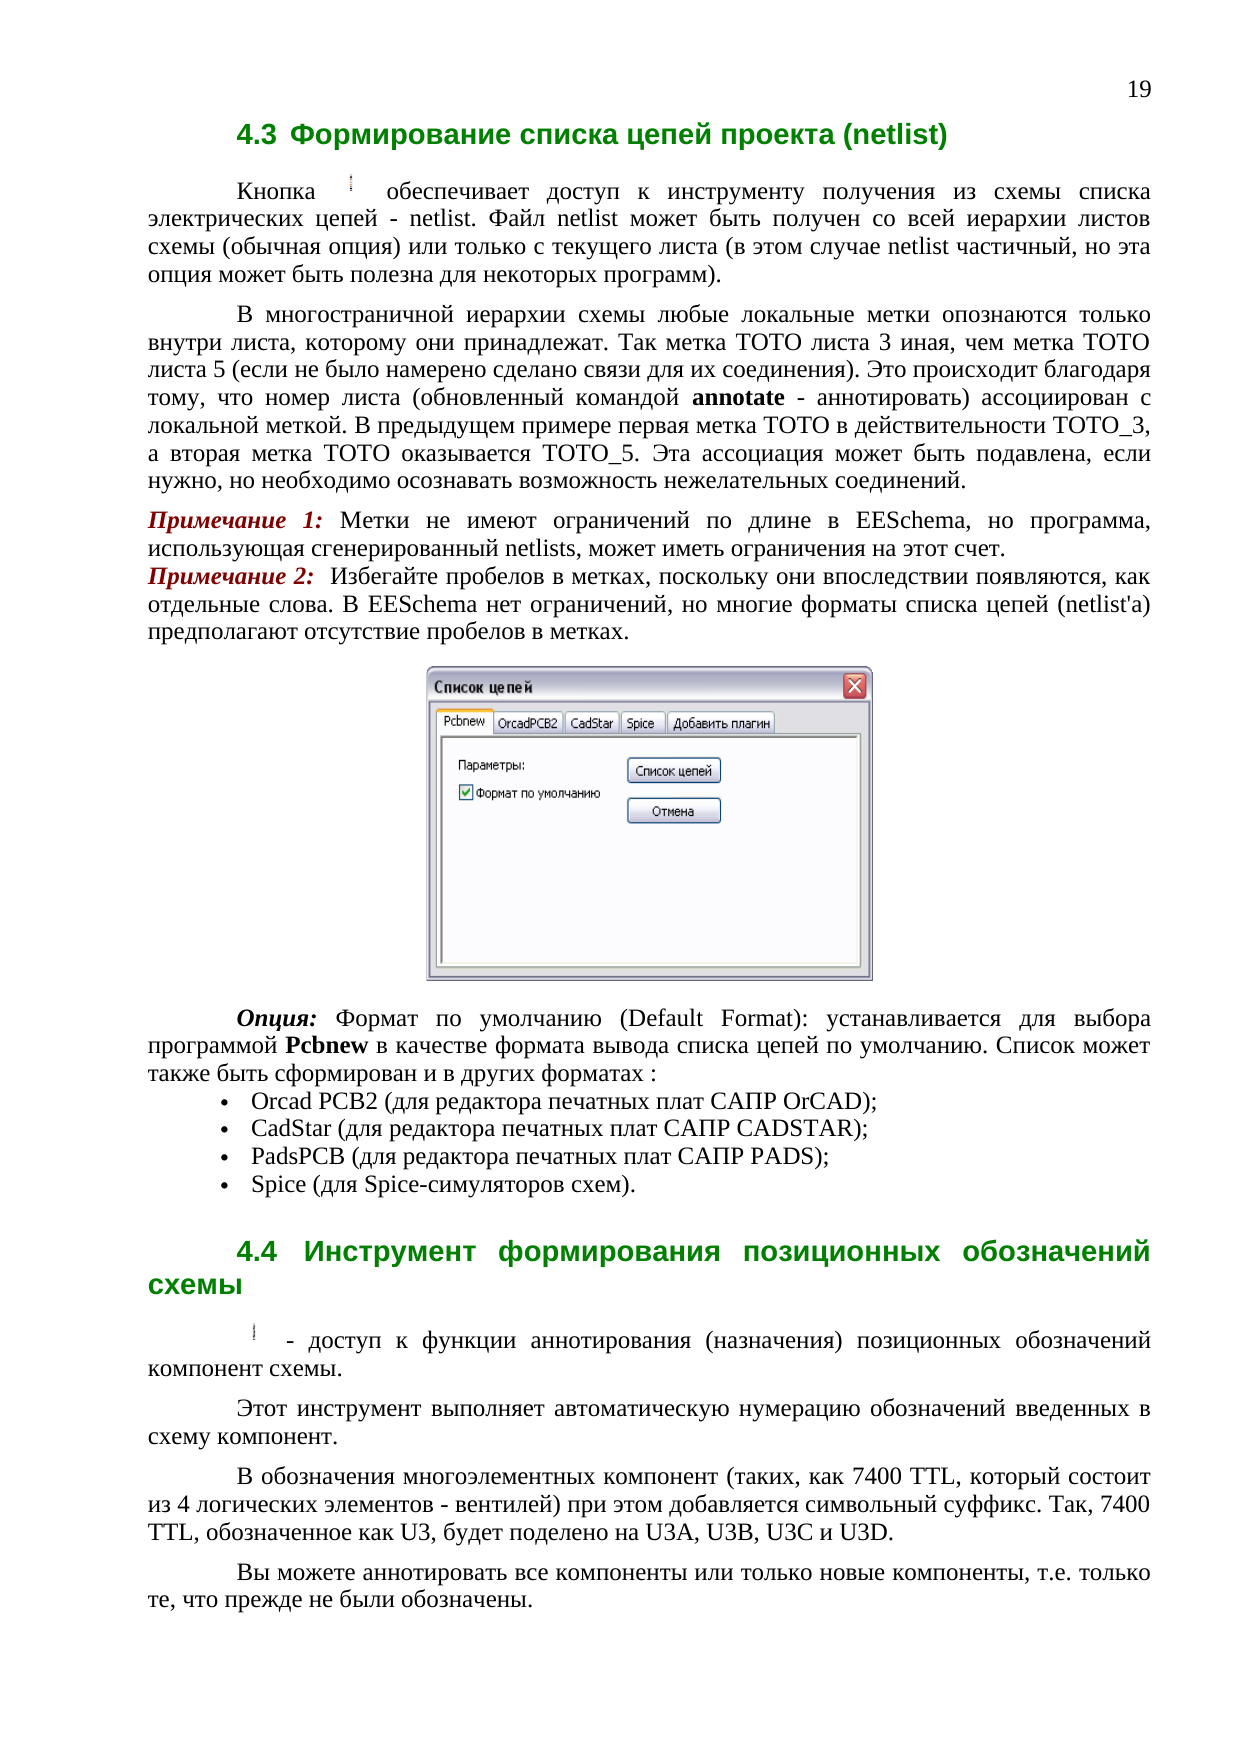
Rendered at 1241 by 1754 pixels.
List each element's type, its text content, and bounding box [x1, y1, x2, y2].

text Кнопка обеспечивает доступ к инструменту получения из схемы списка электрических цепей - netlist. Файл netlist может быть получен со всей иерархии листов схемы (обычная опция) или только с текущего листа (в этом случае netlist частичный, но эта опция может быть полезна для некоторых программ). [148, 163, 1152, 288]
text В многостраничной иерархии схемы любые локальные метки опознаются только внутри листа, которому они принадлежат. Так метка TOTO листа 3 иная, чем метка TOTO листа 5 (если не было намерено сделано связи для их соединения). Это происходит благодаря тому, что номер листа (обновленный командой annotate - аннотировать) ассоциирован с локальной меткой. В предыдущем примере первая метка TOTO в действительности TOTO_3, а вторая метка TOTO оказывается TOTO_5. Эта ассоциация может быть подавлена, если нужно, но необходимо осознавать возможность нежелательных соединений. [148, 300, 1152, 494]
picture [349, 172, 353, 191]
list Spice (для Spice-симуляторов схем). [148, 1170, 1152, 1198]
text Опция: Формат по умолчанию (Default Format): устанавливается для выбора программой Pcbnew в качестве формата вывода списка цепей по умолчанию. Список может также быть сформирован и в других форматах : [148, 1004, 1152, 1087]
picture [426, 666, 873, 981]
list PadsPCB (для редактора печатных плат САПР PADS); [148, 1142, 1152, 1170]
text Примечание 2: Избегайте пробелов в метках, поскольку они впоследствии появляются, как отдельные слова. В EESchema нет ограничений, но многие форматы списка цепей (netlist'а) предполагают отсутствие пробелов в метках. [148, 562, 1152, 645]
text - доступ к функции аннотирования (назначения) позиционных обозначений компонент схемы. [148, 1313, 1152, 1382]
text Этот инструмент выполняет автоматическую нумерацию обозначений введенных в схему компонент. [148, 1394, 1152, 1450]
text Примечание 1: Метки не имеют ограничений по длине в EESchema, но программа, использующая сгенерированный netlists, может иметь ограничения на этот счет. [148, 507, 1152, 562]
text Вы можете аннотировать все компоненты или только новые компоненты, т.е. только те, что прежде не были обозначены. [148, 1558, 1152, 1613]
subtitle Формирование списка цепей проекта (netlist) [148, 118, 1152, 151]
list Orcad PCB2 (для редактора печатных плат САПР OrCAD); [148, 1087, 1152, 1114]
subtitle Инструмент формирования позиционных обозначений схемы [148, 1235, 1152, 1300]
list CadStar (для редактора печатных плат САПР CADSTAR); [148, 1114, 1152, 1142]
picture [252, 1321, 256, 1340]
text В обозначения многоэлементных компонент (таких, как 7400 TTL, который состоит из 4 логических элементов - вентилей) при этом добавляется символьный суффикс. Так, 7400 TTL, обозначенное как U3, будет поделено на U3A, U3B, U3C и U3D. [148, 1462, 1152, 1545]
